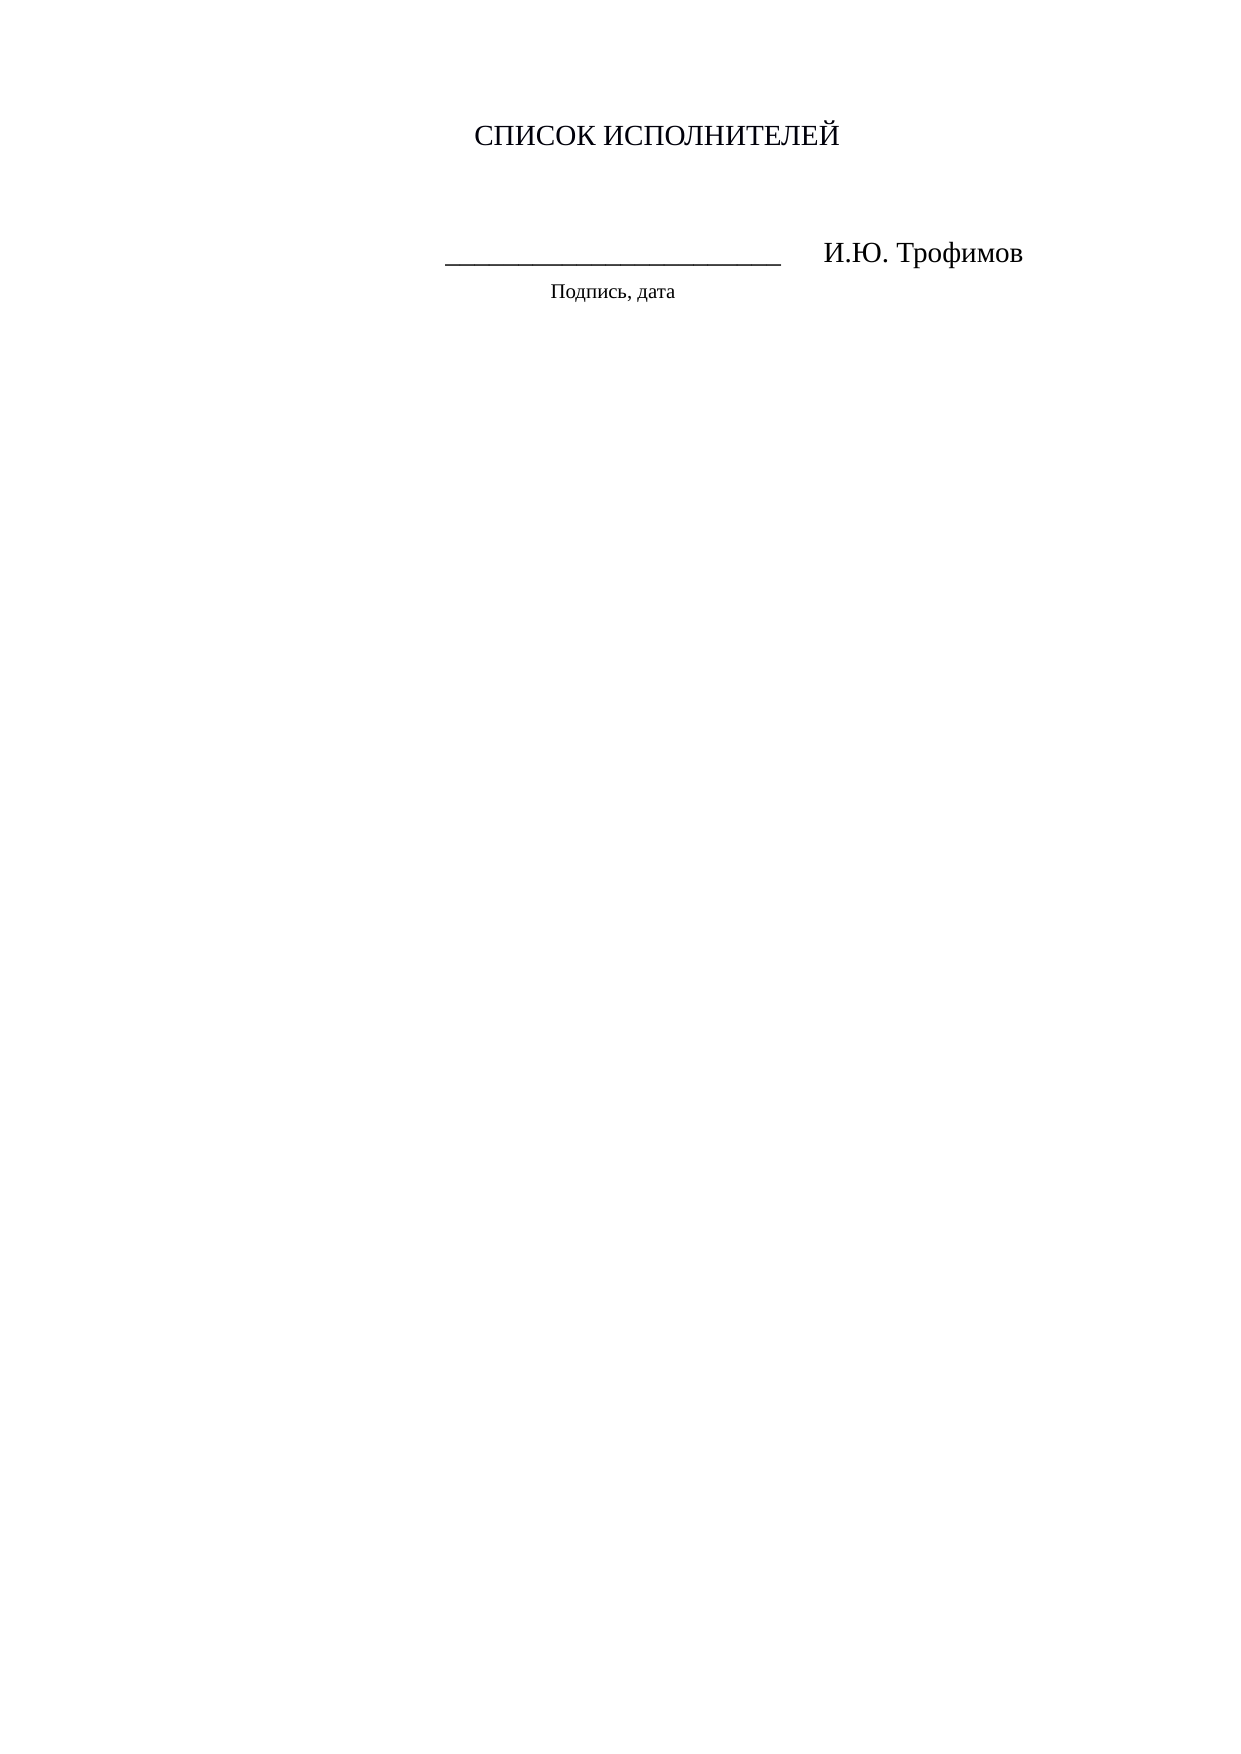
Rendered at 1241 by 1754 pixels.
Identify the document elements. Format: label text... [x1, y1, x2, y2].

table_cell [118, 269, 413, 303]
table_cell [414, 303, 812, 336]
table_cell [812, 269, 1092, 303]
table_cell [118, 370, 413, 403]
table_cell [118, 437, 413, 470]
table_cell [812, 303, 1092, 336]
table_cell [414, 202, 812, 236]
subtitle СПИСОК ИСПОЛНИТЕЛЕЙ [118, 118, 1122, 152]
table_cell [812, 370, 1092, 403]
table_cell [414, 336, 812, 370]
table_cell [118, 336, 413, 370]
table_cell [414, 403, 812, 437]
table_cell [812, 470, 1092, 504]
table_cell [414, 370, 812, 403]
table_cell [812, 336, 1092, 370]
table_cell [118, 403, 413, 437]
table_cell [414, 470, 812, 504]
table_header [118, 169, 413, 202]
table_cell [812, 202, 1092, 236]
table_header [414, 169, 812, 202]
table_cell И.Ю. Трофимов [812, 236, 1092, 269]
table_cell [812, 437, 1092, 470]
table_cell [118, 202, 413, 236]
table_header [812, 169, 1092, 202]
table_cell [414, 437, 812, 470]
table_cell Подпись, дата [414, 269, 812, 303]
table_cell [812, 403, 1092, 437]
table_cell _______________________ [414, 236, 812, 269]
table_cell [118, 236, 413, 269]
table_cell [118, 470, 413, 504]
table_cell [118, 303, 413, 336]
